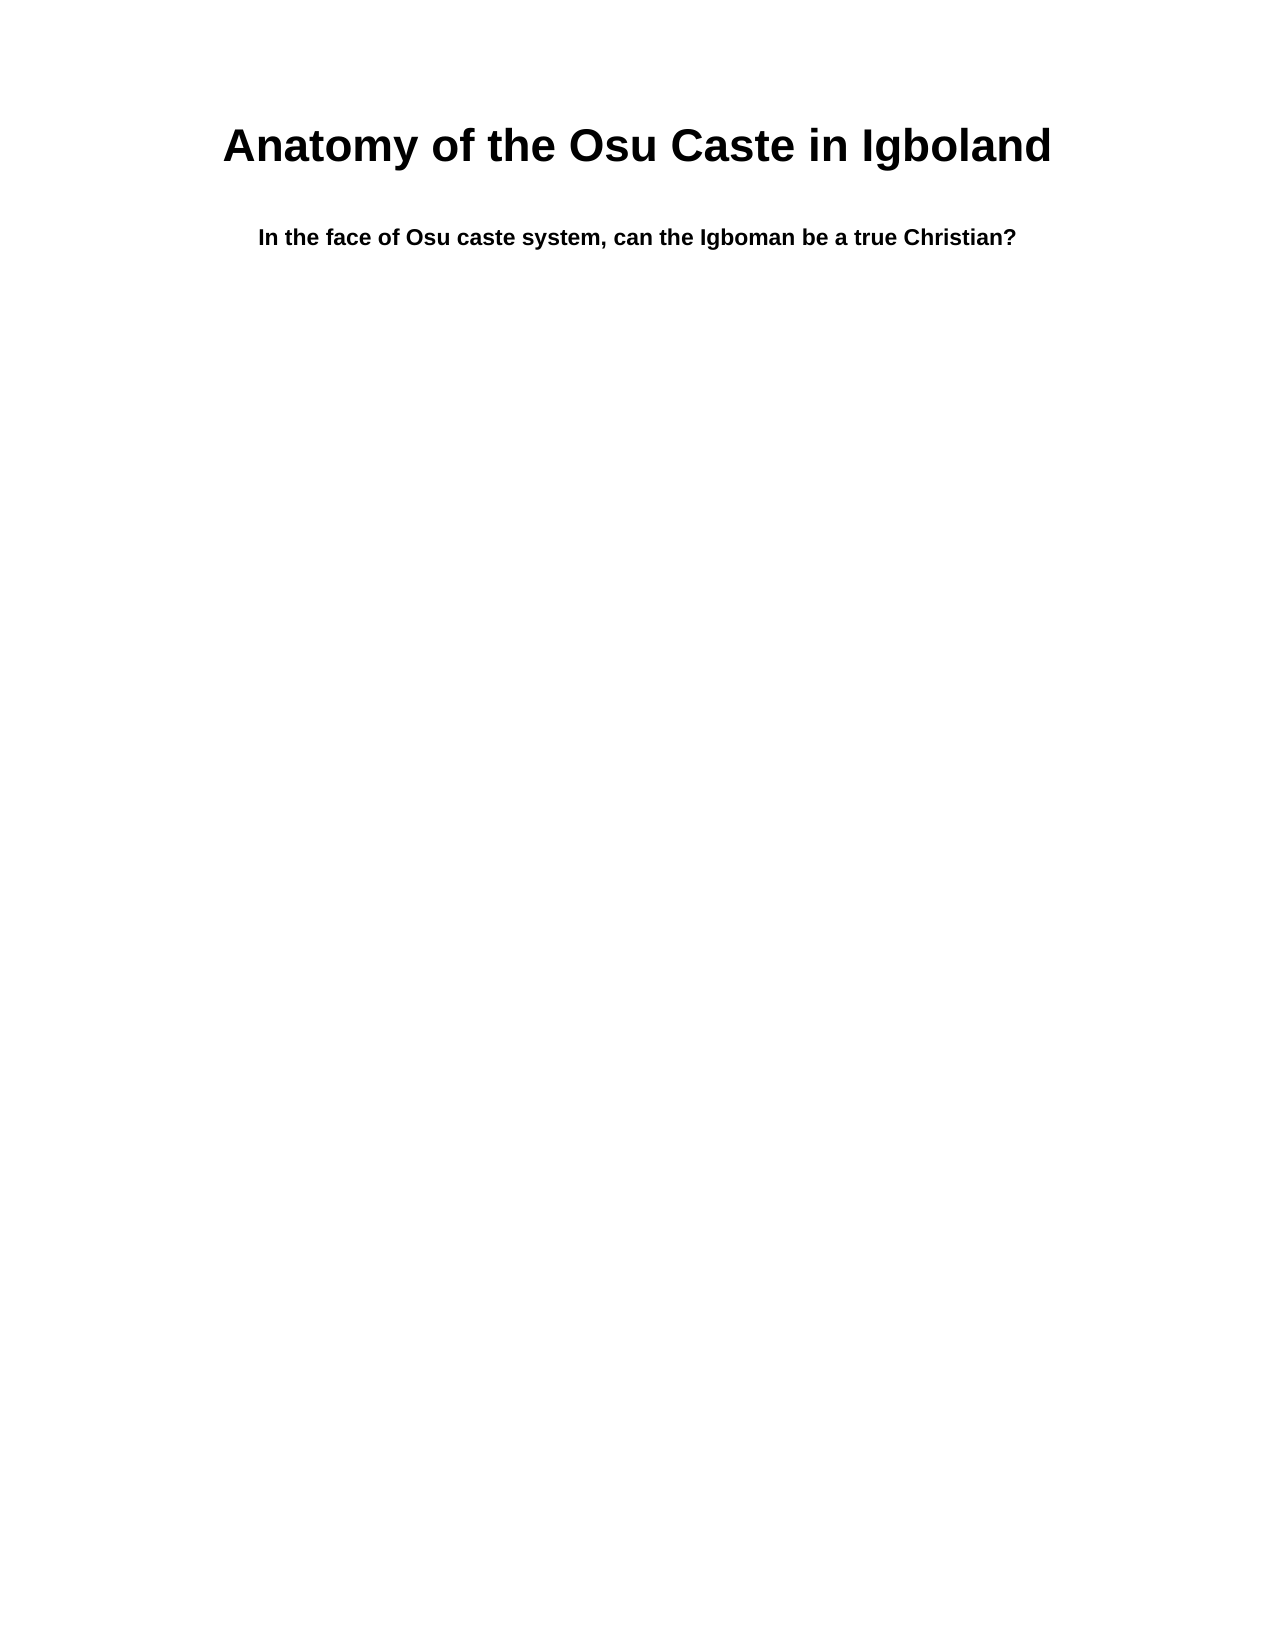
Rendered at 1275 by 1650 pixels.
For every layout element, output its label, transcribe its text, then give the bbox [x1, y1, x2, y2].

text In the face of Osu caste system, can the Igboman be a true Christian? [118, 223, 1157, 250]
text Anatomy of the Osu Caste in Igboland [118, 118, 1157, 171]
